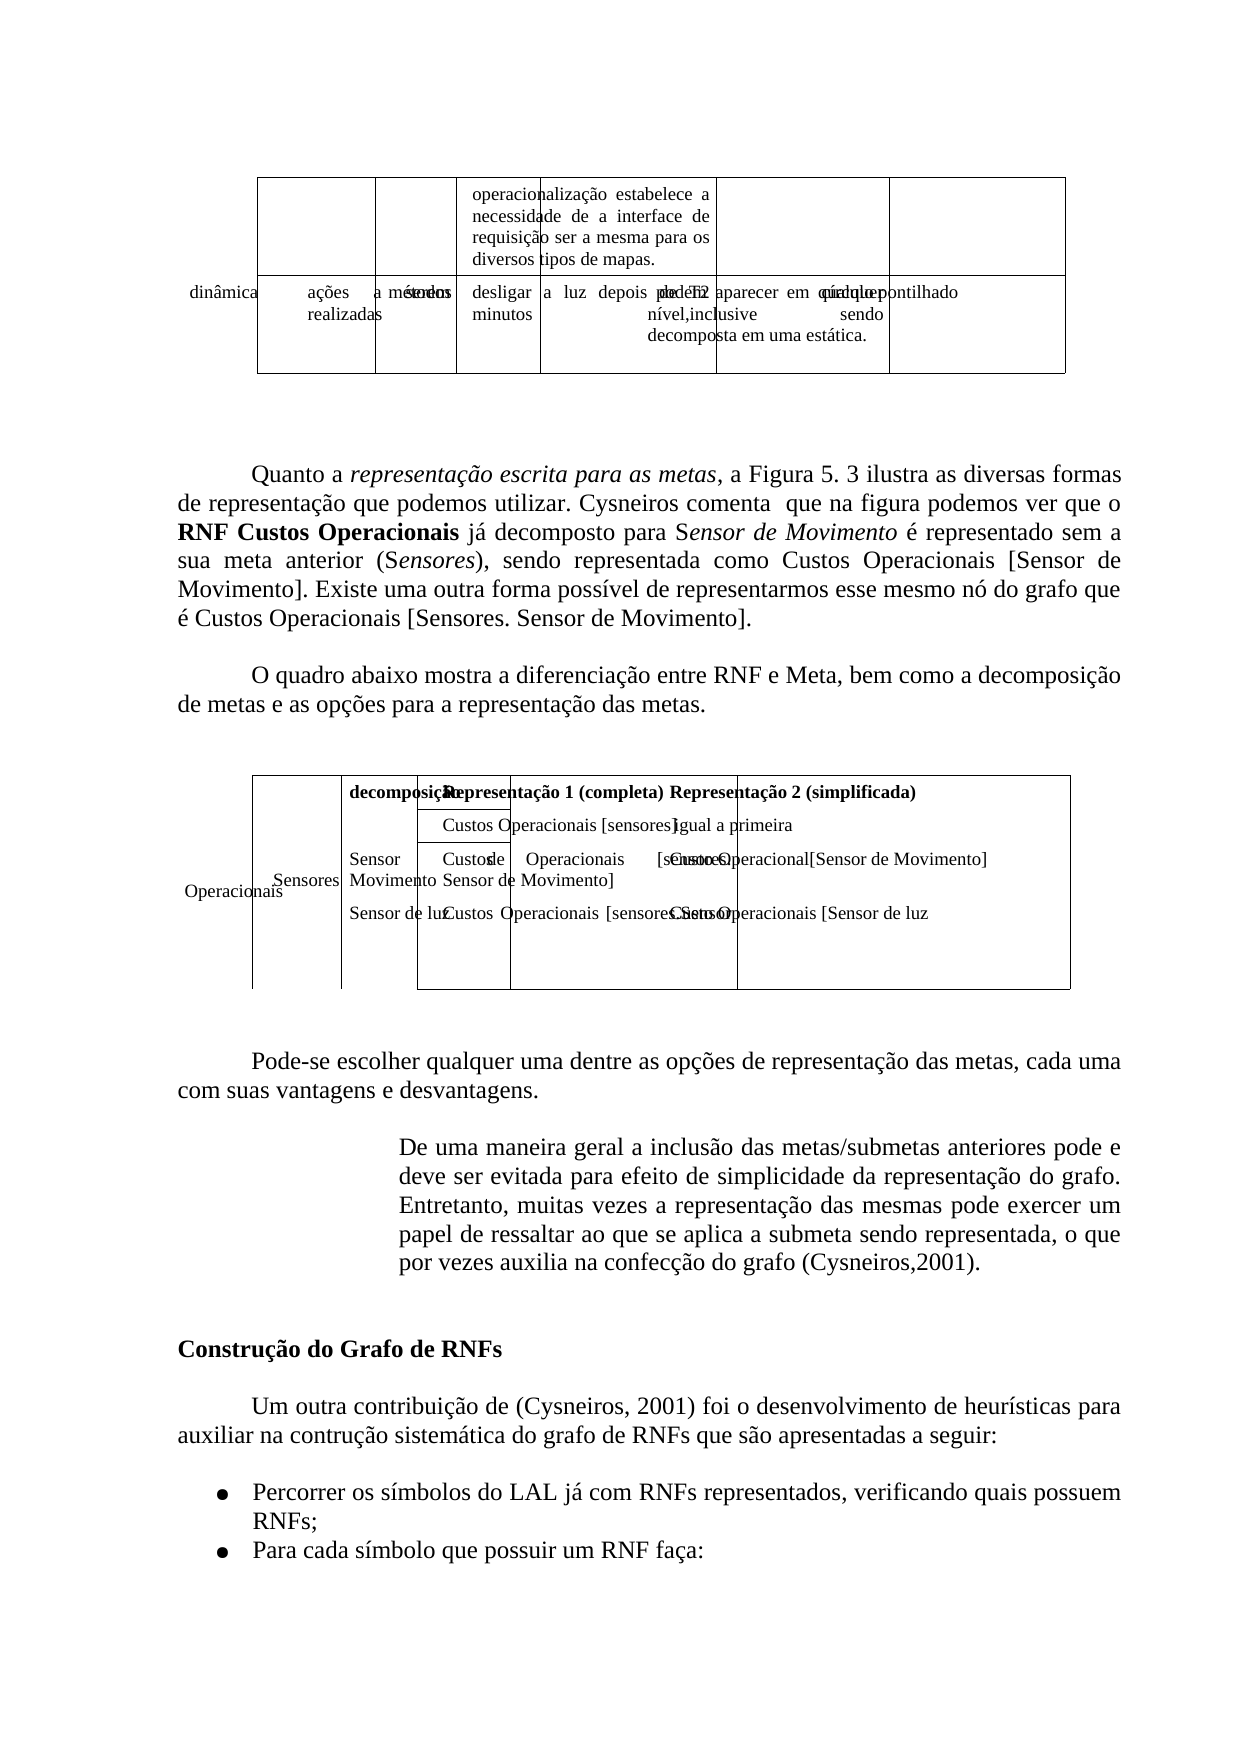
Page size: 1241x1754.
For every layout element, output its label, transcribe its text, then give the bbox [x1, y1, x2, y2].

table_header decomposição [418, 776, 510, 808]
table_cell Custo Operacional[Sensor de Movimento] [738, 842, 1070, 896]
table_cell Custos Operacionais [sensores. Sensor de Movimento] [511, 842, 737, 896]
text Pode-se escolher qualquer uma dentre as opções de representação das metas, cada uma com suas vantagens e desvantagens. [177, 1046, 1122, 1104]
table_cell podem aparecer em qualquer nível,inclusive sendo decomposta em uma estática. [717, 276, 889, 373]
table_cell Custo Operacionais [Sensor de luz [738, 896, 1070, 951]
table_cell [738, 951, 1070, 989]
table_cell [418, 951, 510, 989]
table_cell [342, 951, 417, 989]
table_cell métodos [457, 276, 540, 373]
table_cell Custos Operacionais [sensores.Sensor de luz] [511, 896, 737, 951]
table_cell Sensor de Movimento [418, 843, 510, 896]
text Construção do Grafo de RNFs [103, 1334, 1122, 1362]
text Quanto a representação escrita para as metas, a Figura 5. 3 ilustra as diversas formas de representação que podemos utilizar. Cysneiros comenta que na figura podemos ver que o RNF Custos Operacionais já decomposto para Sensor de Movimento é representado sem a sua meta anterior (Sensores), sendo representada como Custos Operacionais [Sensor de Movimento]. Existe uma outra forma possível de representarmos esse mesmo nó do grafo que é Custos Operacionais [Sensores. Sensor de Movimento]. [177, 459, 1122, 632]
table_header Representação 1 (completa) [511, 776, 737, 808]
table_cell Custos Operacionais [253, 809, 341, 951]
table_cell sempre no nível folha [717, 178, 889, 275]
text De uma maneira geral a inclusão das metas/submetas anteriores pode e deve ser evitada para efeito de simplicidade da representação do grafo. Entretanto, muitas vezes a representação das mesmas pode exercer um papel de ressaltar ao que se aplica a submeta sendo representada, o que por vezes auxilia na confecção do grafo (Cysneiros,2001). [398, 1132, 1122, 1276]
table_cell Sensores [342, 809, 417, 951]
table_header Representação 2 (simplificada) [738, 776, 1070, 808]
table_header RNF [253, 776, 341, 808]
table_cell n/a [457, 178, 540, 275]
table_cell estática [258, 178, 375, 275]
text Um outra contribuição de (Cysneiros, 2001) foi o desenvolvimento de heurísticas para auxiliar na contrução sistemática do grafo de RNFs que são apresentadas a seguir: [177, 1391, 1122, 1449]
table_cell igual a primeira [738, 809, 1070, 842]
table_cell num sistema de informações laboratorial, poderemos encontrar um RNF Usabilidade aplicado a Listas cuja operacionalização estabelece a necessidade de a interface de requisição ser a mesma para os diversos tipos de mapas. [541, 178, 716, 275]
table_header meta [342, 776, 417, 808]
text O quadro abaixo mostra a diferenciação entre RNF e Meta, bem como a decomposição de metas e as opções para a representação das metas. [177, 660, 1122, 718]
list Percorrer os símbolos do LAL já com RNFs representados, verificando quais possuem RNFs; [215, 1477, 1122, 1535]
list Para cada símbolo que possuir um RNF faça: [215, 1535, 1122, 1564]
table_cell [418, 810, 510, 842]
table_cell desligar a luz depois de T2 minutos [541, 276, 716, 373]
table_cell círculo pontilhado [890, 276, 1065, 373]
table_cell Custos Operacionais [sensores] [511, 809, 737, 842]
table_cell ações a serem realizadas [376, 276, 456, 373]
table_cell dinâmica [258, 276, 375, 373]
table_cell [253, 951, 341, 989]
table_cell nem dados /nem ação [376, 178, 456, 275]
table_cell cículo com borda mais espessa que a normal [890, 178, 1065, 275]
table_cell Sensor de luz [418, 896, 510, 951]
table_cell [511, 951, 737, 989]
